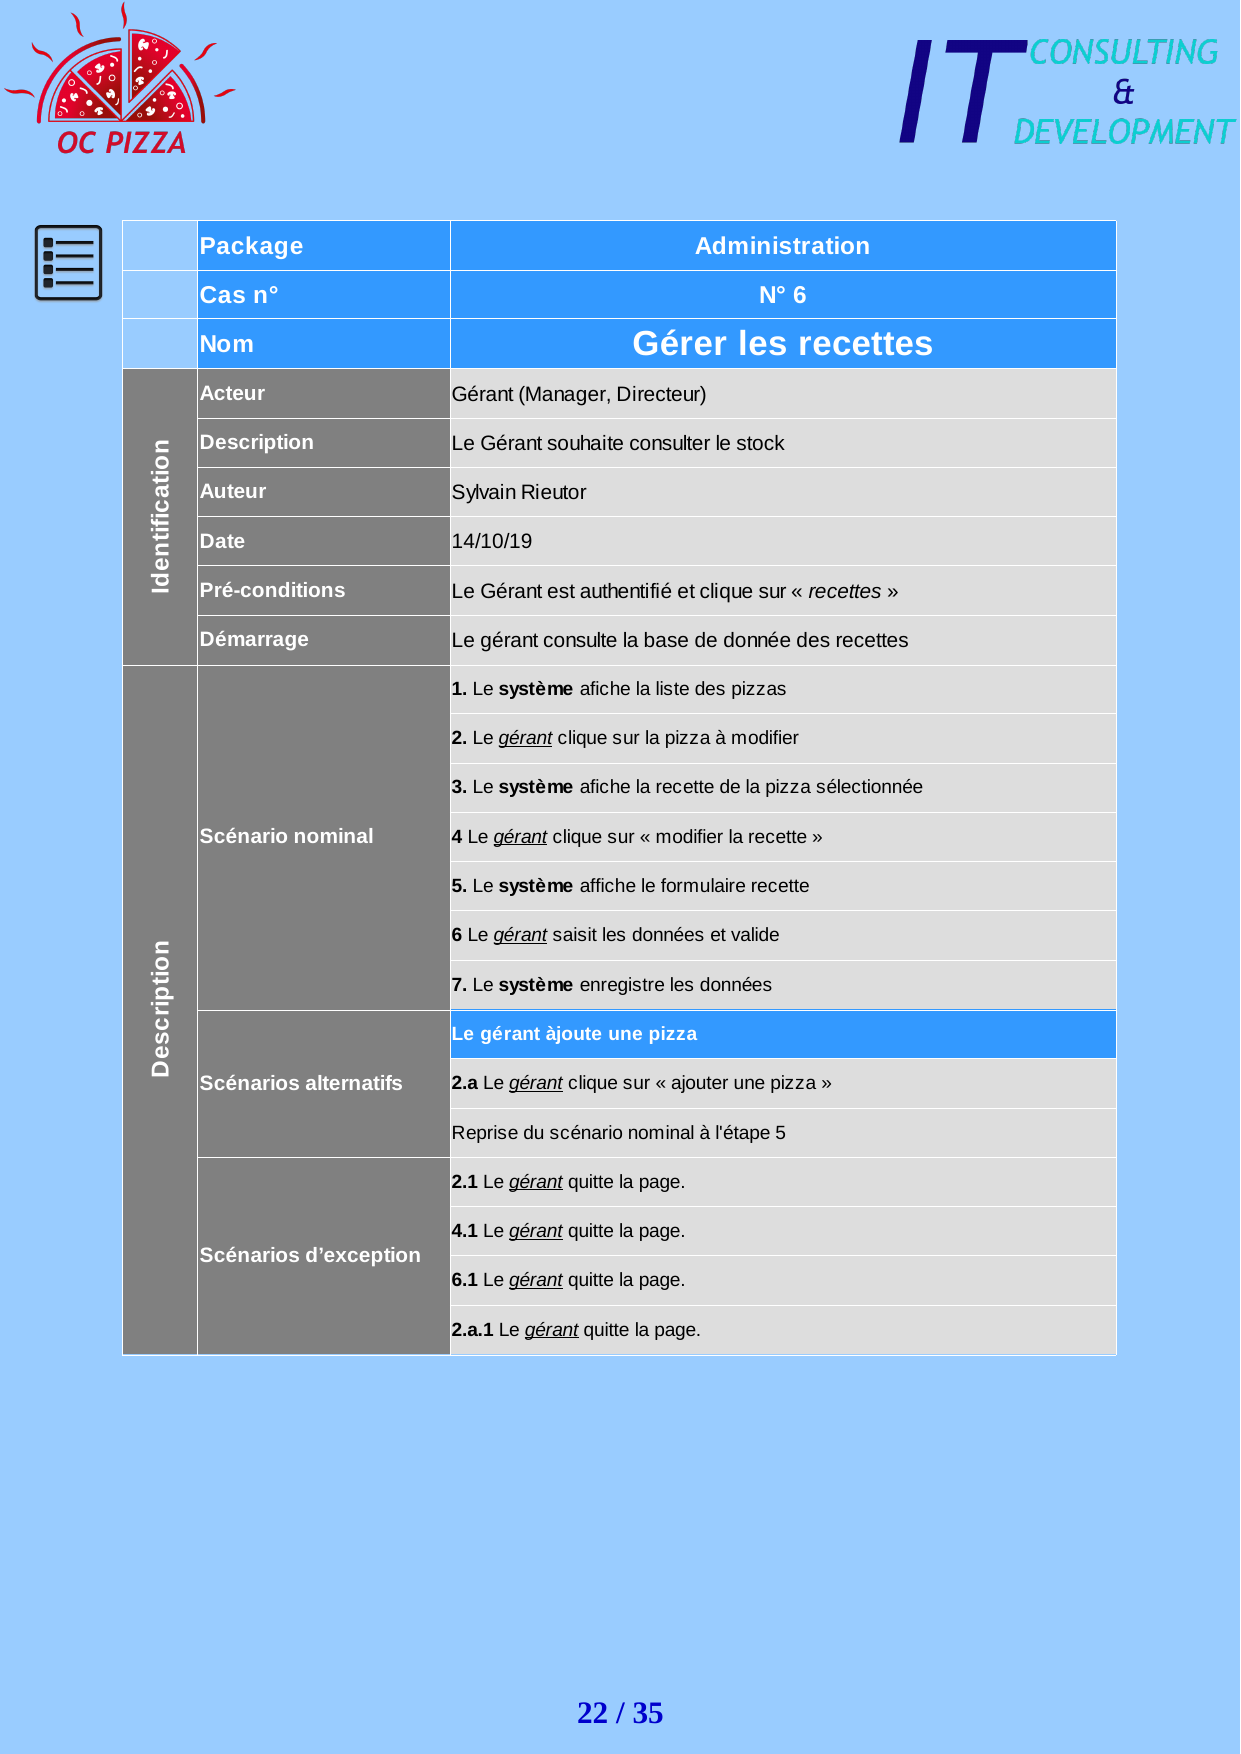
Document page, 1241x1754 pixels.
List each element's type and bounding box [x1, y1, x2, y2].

picture [884, 21, 1240, 163]
picture [25, 220, 111, 305]
picture [0, 0, 237, 163]
